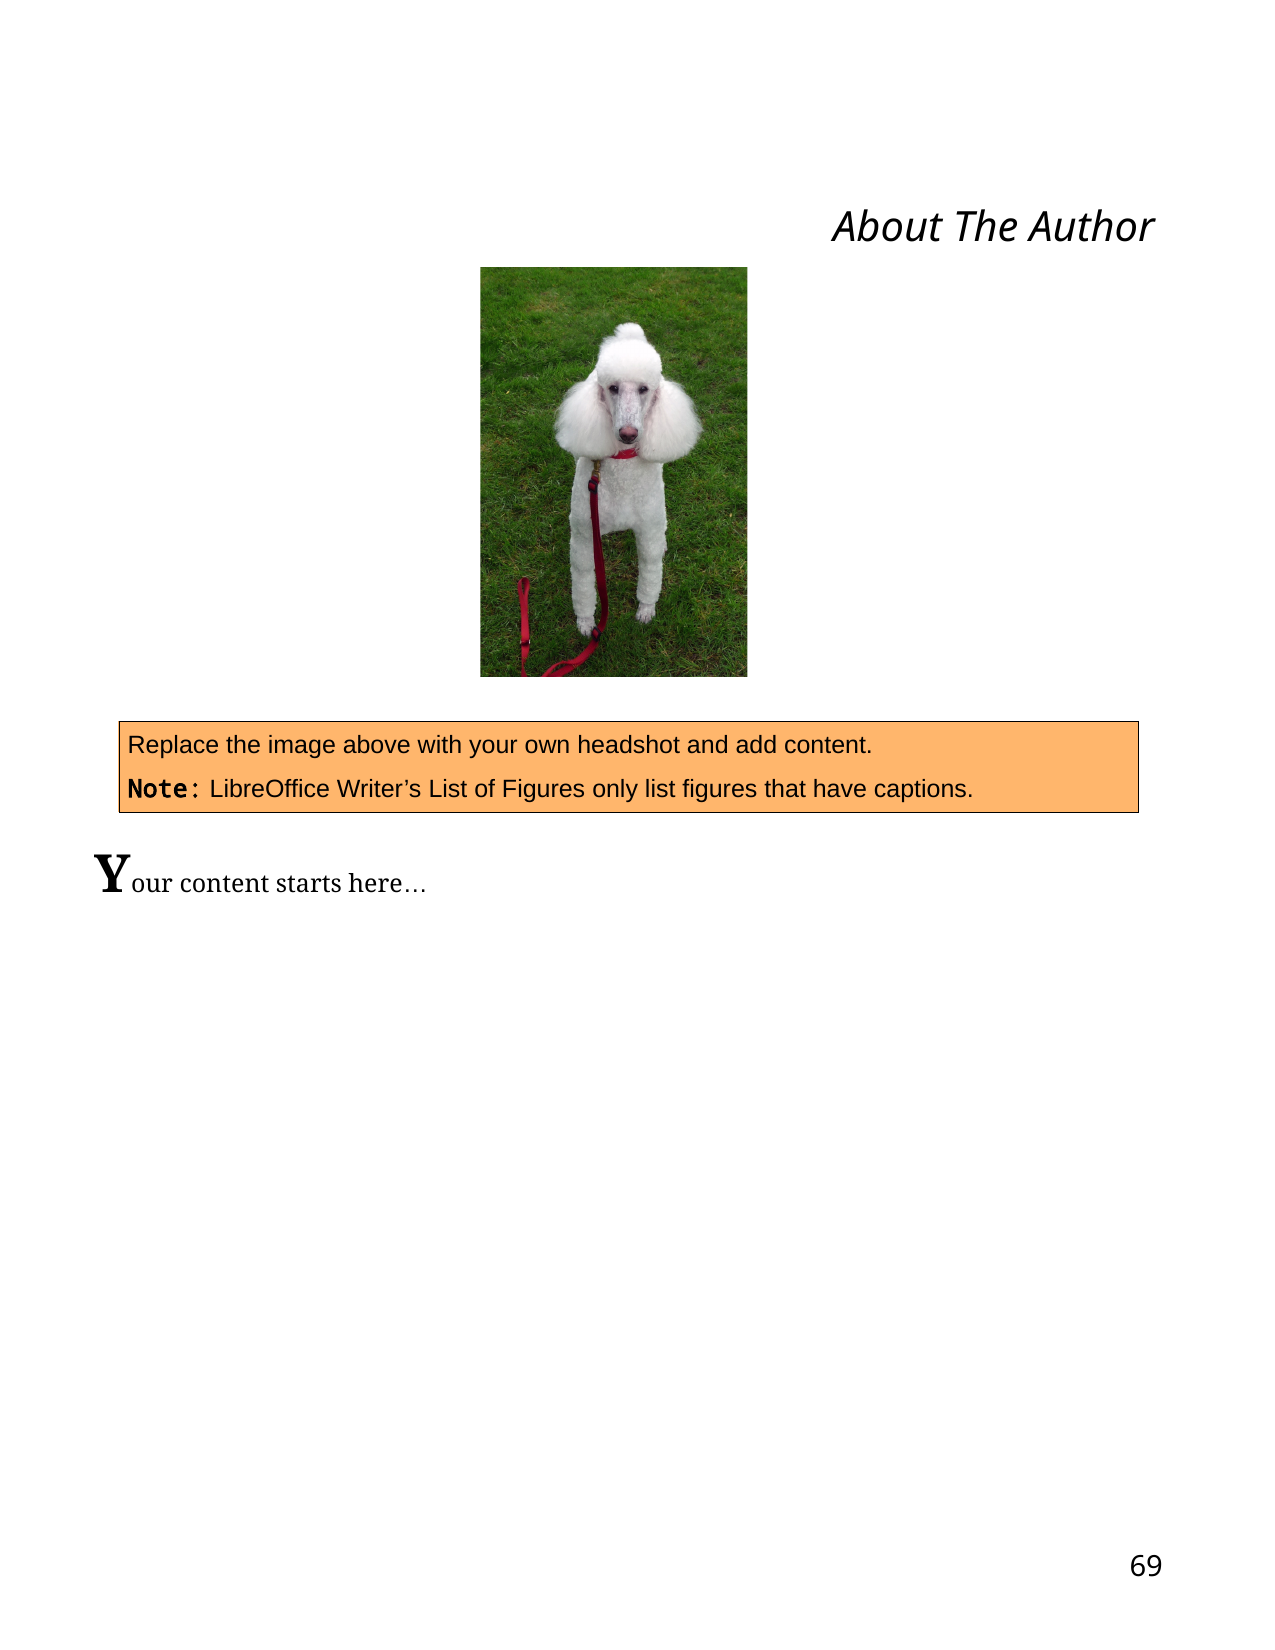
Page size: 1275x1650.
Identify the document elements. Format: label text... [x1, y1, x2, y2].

subtitle About The Author [94, 194, 1162, 257]
picture [480, 267, 748, 677]
text Note: LibreOffice Writer’s List of Figures only list figures that have captions. [120, 764, 1138, 812]
text Replace the image above with your own headshot and add content. [120, 722, 1138, 759]
text Your content starts here… [94, 836, 1162, 908]
